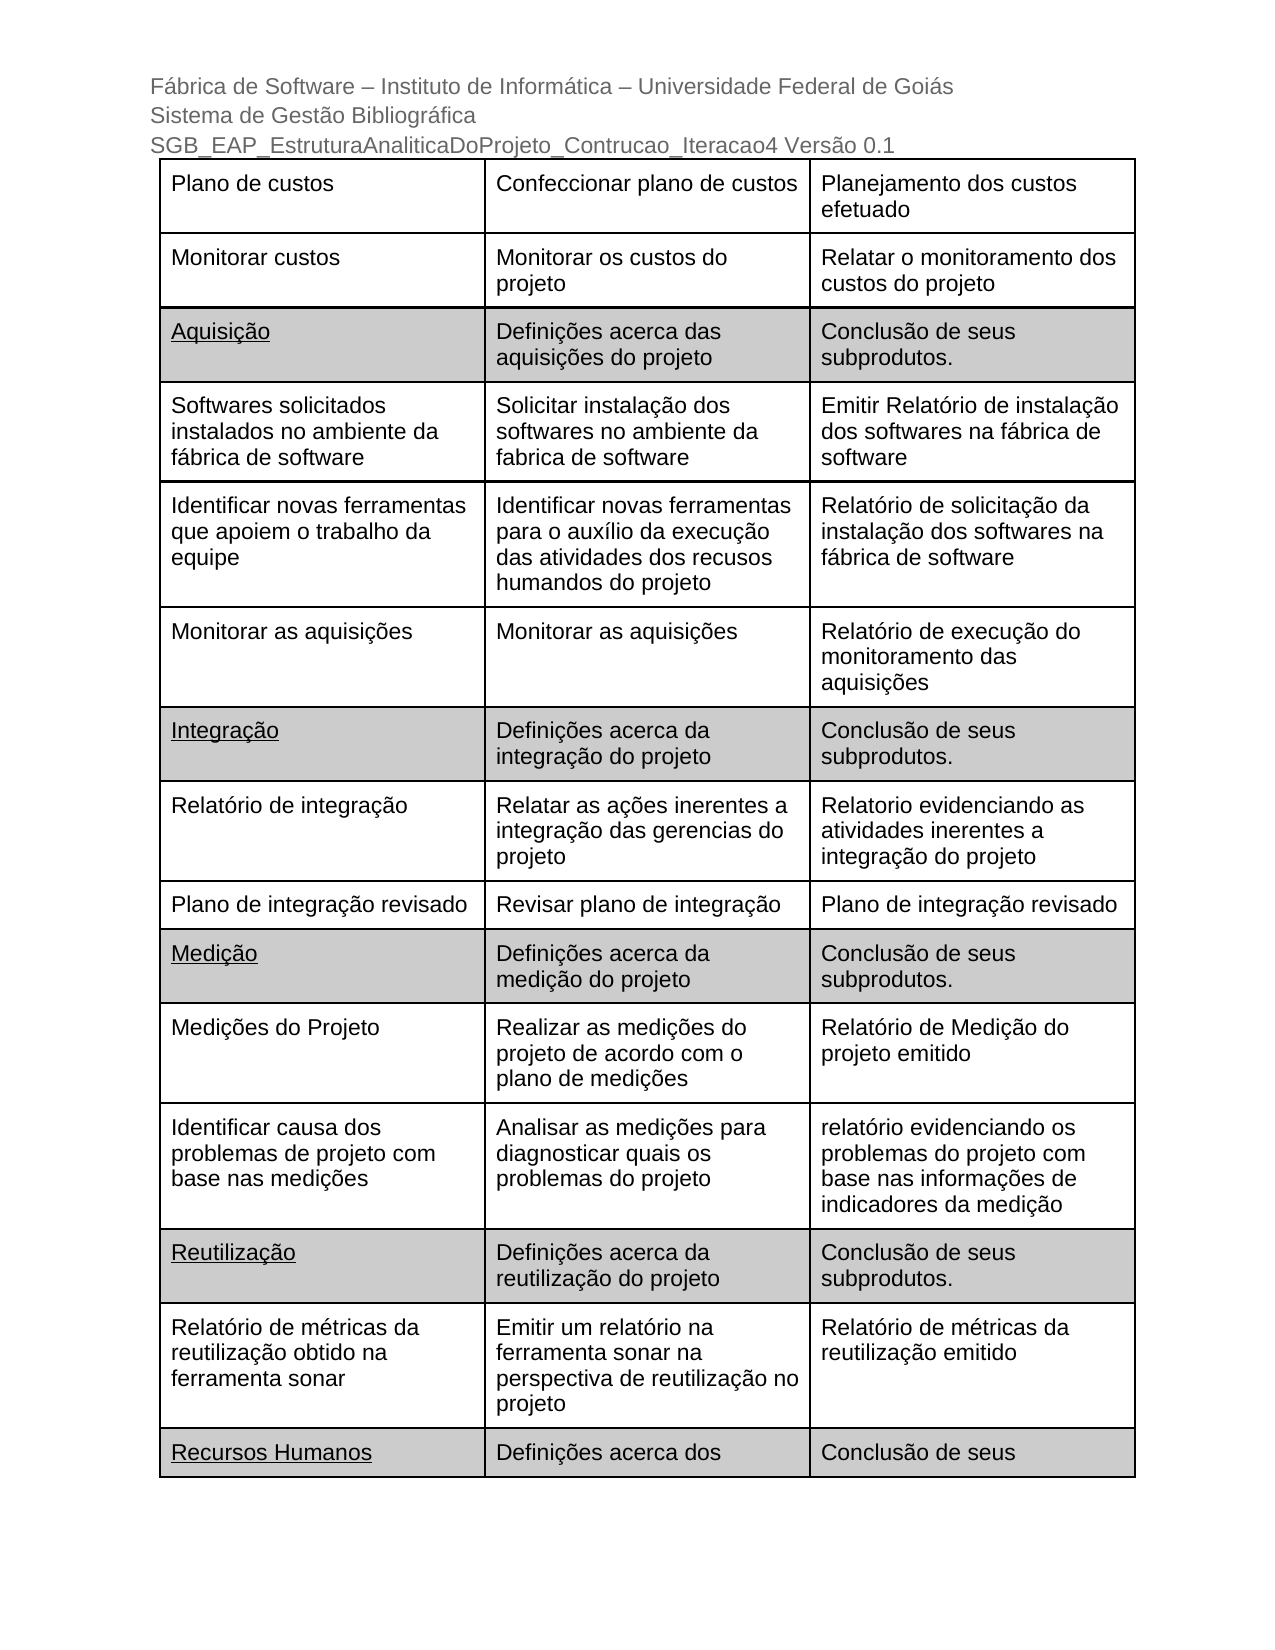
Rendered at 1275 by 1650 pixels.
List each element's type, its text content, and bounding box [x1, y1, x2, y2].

table_cell Recursos Humanos [161, 1429, 484, 1476]
table_cell Definições acerca das aquisições do projeto [486, 309, 809, 381]
table_cell Relatório de execução do monitoramento das aquisições [811, 608, 1134, 706]
table_cell Definições acerca da medição do projeto [486, 930, 809, 1002]
table_cell Conclusão de seus subprodutos. [811, 309, 1134, 381]
table_cell Monitorar as aquisições [161, 608, 484, 706]
table_cell Relatório de Medição do projeto emitido [811, 1004, 1134, 1102]
table_cell Relatório de métricas da reutilização obtido na ferramenta sonar [161, 1304, 484, 1427]
table_cell relatório evidenciando os problemas do projeto com base nas informações de indicadores da medição [811, 1104, 1134, 1227]
table_cell Definições acerca dos [486, 1429, 809, 1476]
table_cell Medições do Projeto [161, 1004, 484, 1102]
table_cell Identificar novas ferramentas para o auxílio da execução das atividades dos recusos humandos do projeto [486, 483, 809, 606]
table_cell Emitir Relatório de instalação dos softwares na fábrica de software [811, 383, 1134, 480]
table_cell Monitorar os custos do projeto [486, 234, 809, 306]
table_cell Softwares solicitados instalados no ambiente da fábrica de software [161, 383, 484, 480]
table_cell Conclusão de seus subprodutos. [811, 708, 1134, 780]
table_cell Conclusão de seus subprodutos. [811, 930, 1134, 1002]
table_cell Identificar novas ferramentas que apoiem o trabalho da equipe [161, 483, 484, 606]
table_cell Monitorar as aquisições [486, 608, 809, 706]
table_cell Relatório de métricas da reutilização emitido [811, 1304, 1134, 1427]
table_cell Conclusão de seus [811, 1429, 1134, 1476]
table_cell Definições acerca da integração do projeto [486, 708, 809, 780]
table_cell Identificar causa dos problemas de projeto com base nas medições [161, 1104, 484, 1227]
table_cell Realizar as medições do projeto de acordo com o plano de medições [486, 1004, 809, 1102]
table_cell Reutilização [161, 1230, 484, 1302]
table_cell Solicitar instalação dos softwares no ambiente da fabrica de software [486, 383, 809, 480]
table_cell Medição [161, 930, 484, 1002]
table_cell Confeccionar plano de custos [486, 160, 809, 232]
table_cell Plano de integração revisado [811, 882, 1134, 928]
table_cell Definições acerca da reutilização do projeto [486, 1230, 809, 1302]
table_cell Plano de integração revisado [161, 882, 484, 928]
table_cell Aquisição [161, 309, 484, 381]
table_cell Analisar as medições para diagnosticar quais os problemas do projeto [486, 1104, 809, 1227]
table_cell Conclusão de seus subprodutos. [811, 1230, 1134, 1302]
table_cell Relatório de integração [161, 782, 484, 879]
table_cell Monitorar custos [161, 234, 484, 306]
table_cell Plano de custos [161, 160, 484, 232]
table_cell Emitir um relatório na ferramenta sonar na perspectiva de reutilização no projeto [486, 1304, 809, 1427]
table_cell Relatorio evidenciando as atividades inerentes a integração do projeto [811, 782, 1134, 879]
table_cell Revisar plano de integração [486, 882, 809, 928]
table_cell Relatar o monitoramento dos custos do projeto [811, 234, 1134, 306]
table_cell Planejamento dos custos efetuado [811, 160, 1134, 232]
table_cell Integração [161, 708, 484, 780]
table_cell Relatório de solicitação da instalação dos softwares na fábrica de software [811, 483, 1134, 606]
table_cell Relatar as ações inerentes a integração das gerencias do projeto [486, 782, 809, 879]
